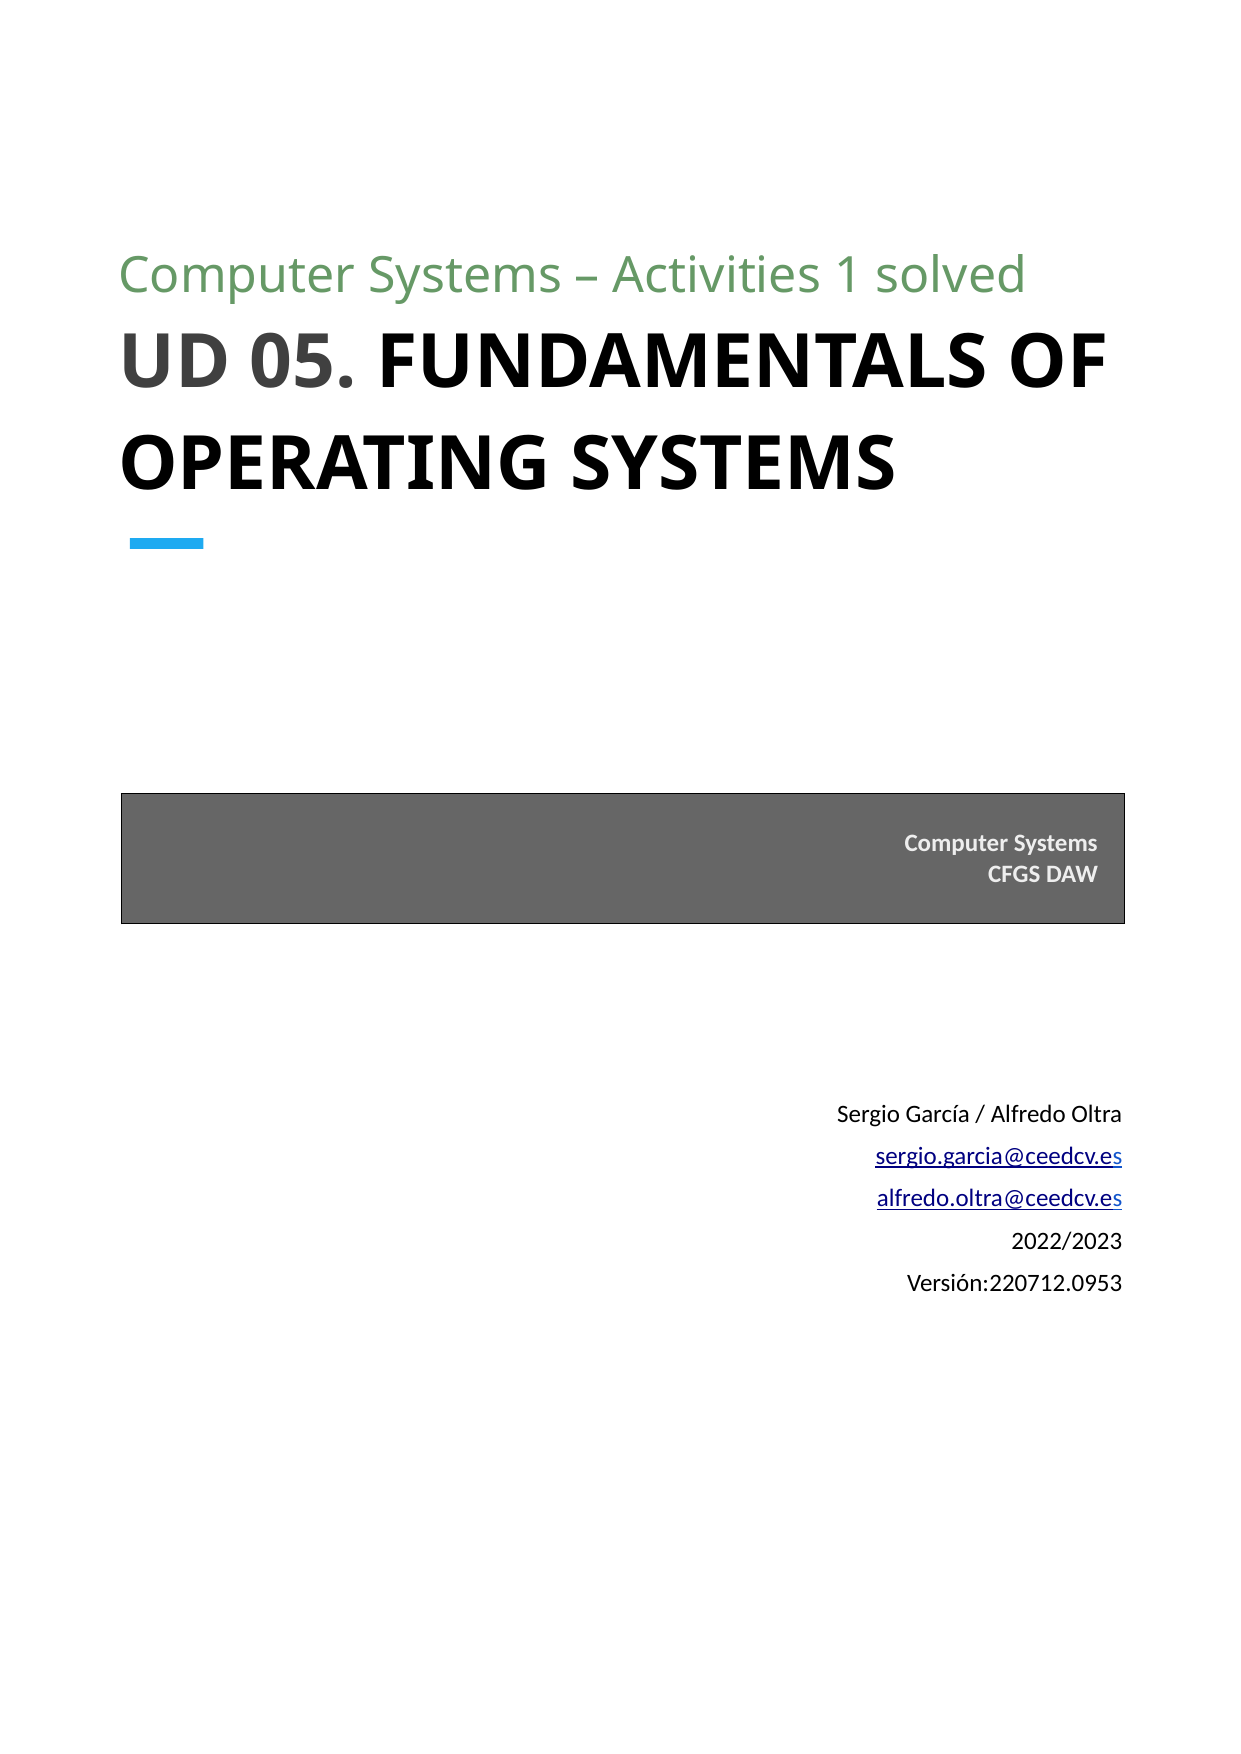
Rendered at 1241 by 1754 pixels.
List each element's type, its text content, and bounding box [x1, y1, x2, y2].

text Sergio García / Alfredo Oltra [231, 1098, 1122, 1128]
picture [129, 538, 204, 549]
text Computer Systems [125, 828, 1098, 858]
text Computer Systems – Activities 1 solved UD 05. Fundamentals of operating systems [118, 239, 1122, 512]
text 2022/2023 [118, 1225, 1122, 1256]
text alfredo.oltra@ceedcv.es [231, 1183, 1122, 1213]
text sergio.garcia@ceedcv.es [231, 1140, 1122, 1171]
text CFGS DAW [125, 858, 1098, 889]
text Versión:220712.0953 [118, 1267, 1122, 1298]
